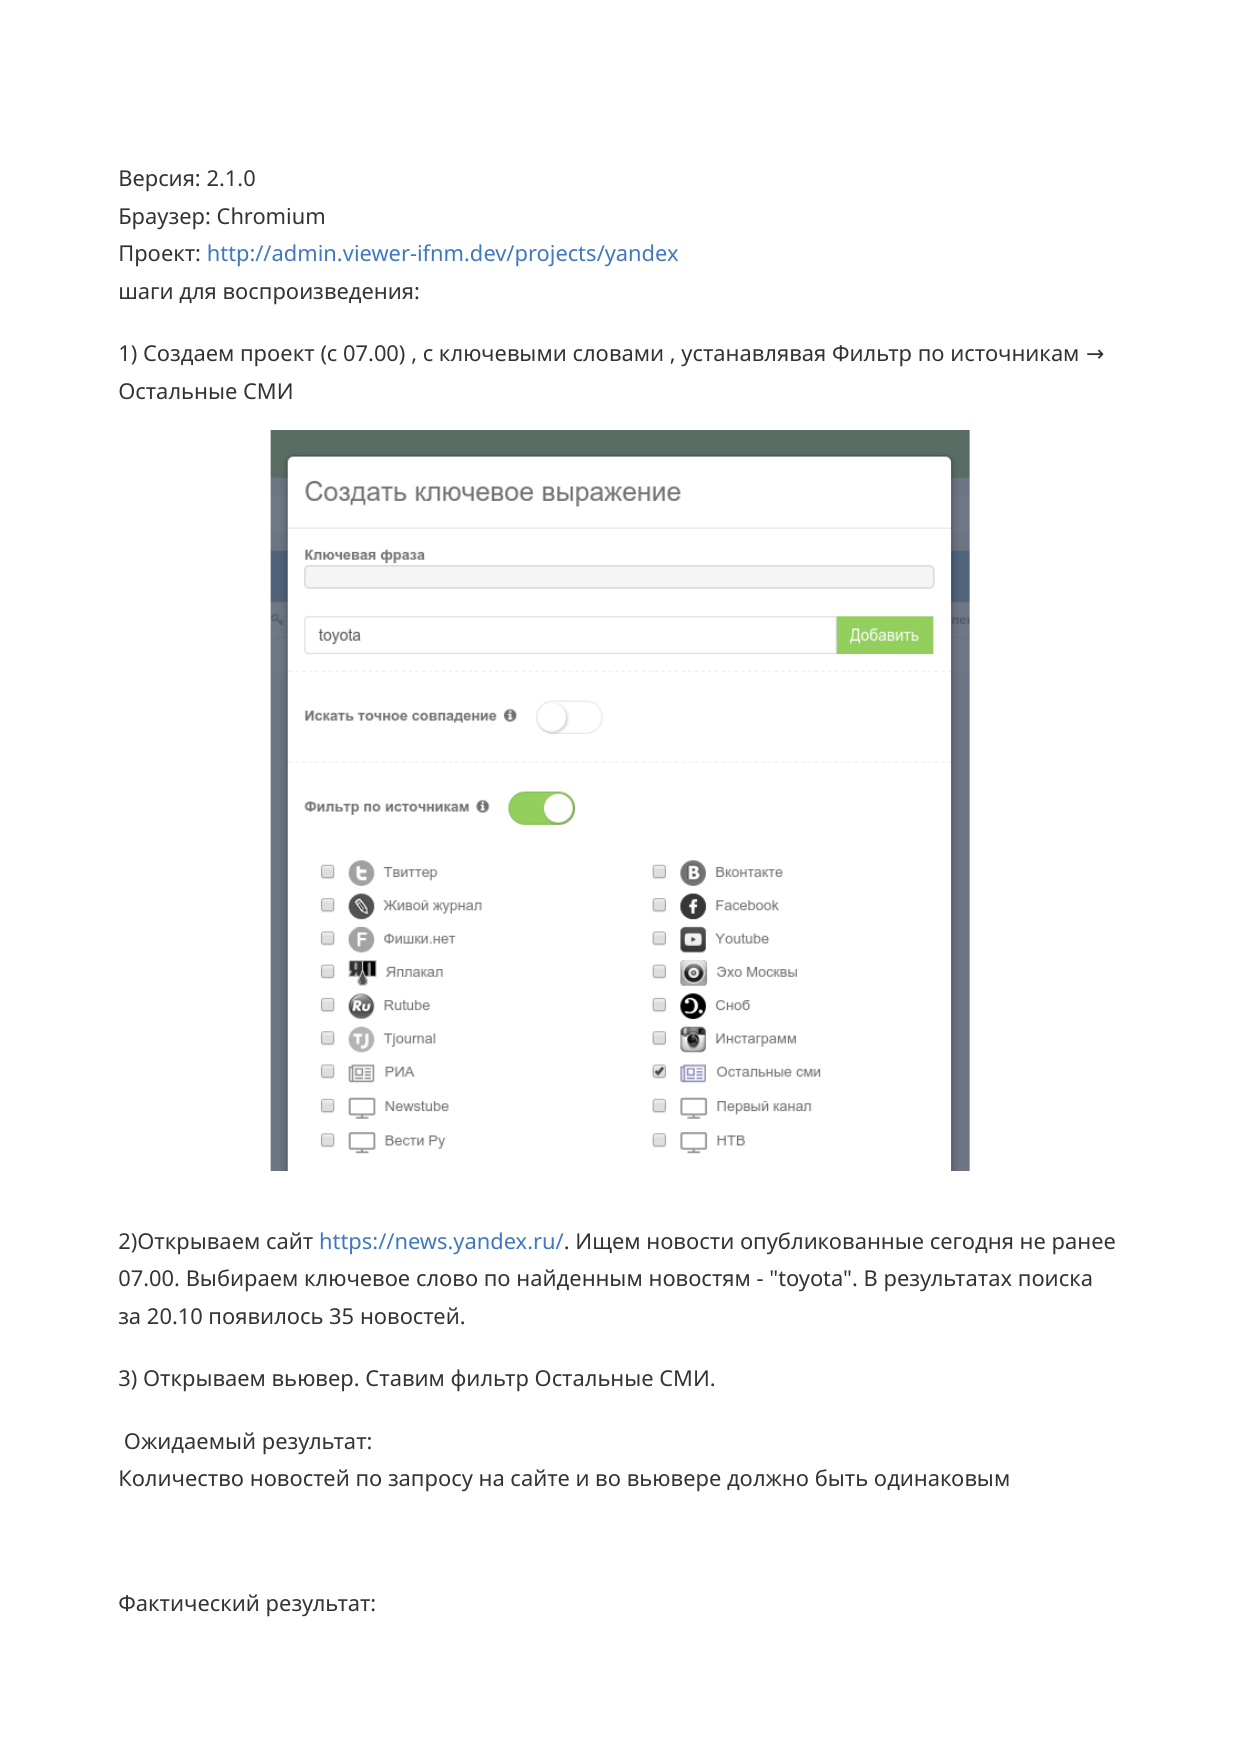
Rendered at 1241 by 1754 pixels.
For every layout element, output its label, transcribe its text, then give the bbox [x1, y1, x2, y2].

text 3) Открываем вьювер. Ставим фильтр Остальные СМИ. [118, 1356, 1122, 1393]
text Фактический результат: [118, 1581, 1122, 1618]
picture [270, 430, 970, 1171]
text Ожидаемый результат: Количество новостей по запросу на сайте и во вьювере должно быть одинаковым [118, 1418, 1122, 1493]
text 1) Создаем проект (с 07.00) , с ключевыми словами , устанавлявая Фильтр по источникам → Остальные СМИ [118, 331, 1122, 406]
text шаги для воспроизведения: [118, 268, 1122, 306]
text 2)Открываем сайт https://news.yandex.ru/. Ищем новости опубликованные сегодня не ранее 07.00. Выбираем ключевое слово по найденным новостям - "toyota". В результатах поиска за 20.10 появилось 35 новостей. [118, 1218, 1122, 1331]
text Версия: 2.1.0 Браузер: Chromium Проект: http://admin.viewer-ifnm.dev/projects/yandex [118, 156, 1122, 268]
